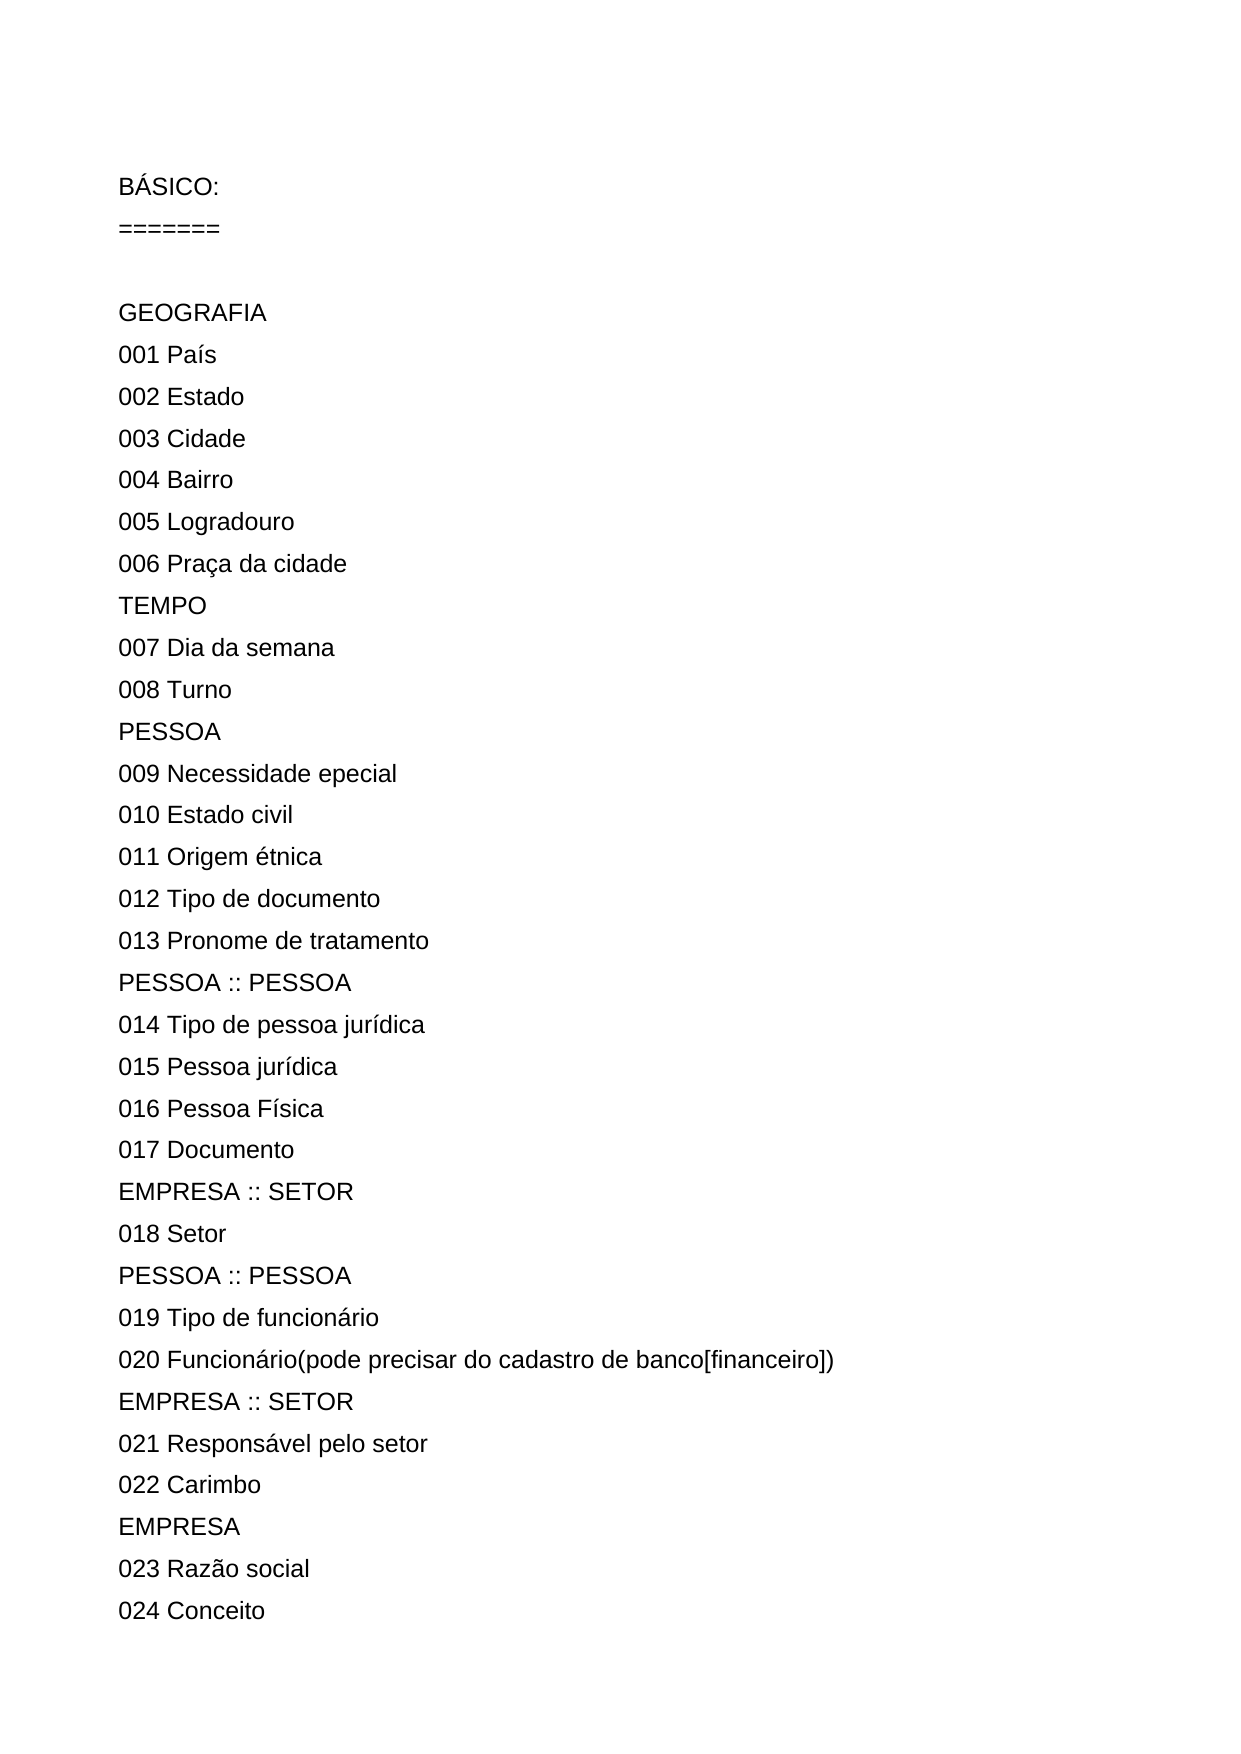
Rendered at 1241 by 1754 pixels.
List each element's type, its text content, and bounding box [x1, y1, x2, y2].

text 005 Logradouro [118, 508, 1122, 536]
text 022 Carimbo [118, 1471, 1122, 1499]
text 011 Origem étnica [118, 843, 1122, 871]
text 014 Tipo de pessoa jurídica [118, 1011, 1122, 1038]
text 009 Necessidade epecial [118, 759, 1122, 787]
text 018 Setor [118, 1220, 1122, 1248]
text 023 Razão social [118, 1555, 1122, 1583]
text EMPRESA :: SETOR [118, 1178, 1122, 1206]
text 003 Cidade [118, 424, 1122, 452]
text 016 Pessoa Física [118, 1094, 1122, 1122]
text 015 Pessoa jurídica [118, 1052, 1122, 1080]
text 024 Conceito [118, 1597, 1122, 1625]
text 006 Praça da cidade [118, 550, 1122, 578]
text 007 Dia da semana [118, 634, 1122, 662]
text 008 Turno [118, 676, 1122, 703]
text 017 Documento [118, 1136, 1122, 1164]
text PESSOA :: PESSOA [118, 969, 1122, 997]
text 013 Pronome de tratamento [118, 927, 1122, 955]
text PESSOA [118, 717, 1122, 745]
text 004 Bairro [118, 466, 1122, 494]
text 010 Estado civil [118, 801, 1122, 829]
text 002 Estado [118, 382, 1122, 410]
text 021 Responsável pelo setor [118, 1429, 1122, 1457]
text PESSOA :: PESSOA [118, 1262, 1122, 1290]
text 001 País [118, 341, 1122, 368]
text GEOGRAFIA [118, 299, 1122, 327]
text TEMPO [118, 592, 1122, 620]
text ======= [118, 215, 1122, 243]
text 019 Tipo de funcionário [118, 1304, 1122, 1332]
text 020 Funcionário(pode precisar do cadastro de banco[financeiro]) [118, 1346, 1122, 1373]
text 012 Tipo de documento [118, 885, 1122, 913]
text EMPRESA [118, 1513, 1122, 1541]
text EMPRESA :: SETOR [118, 1387, 1122, 1415]
text BÁSICO: [118, 173, 1122, 201]
